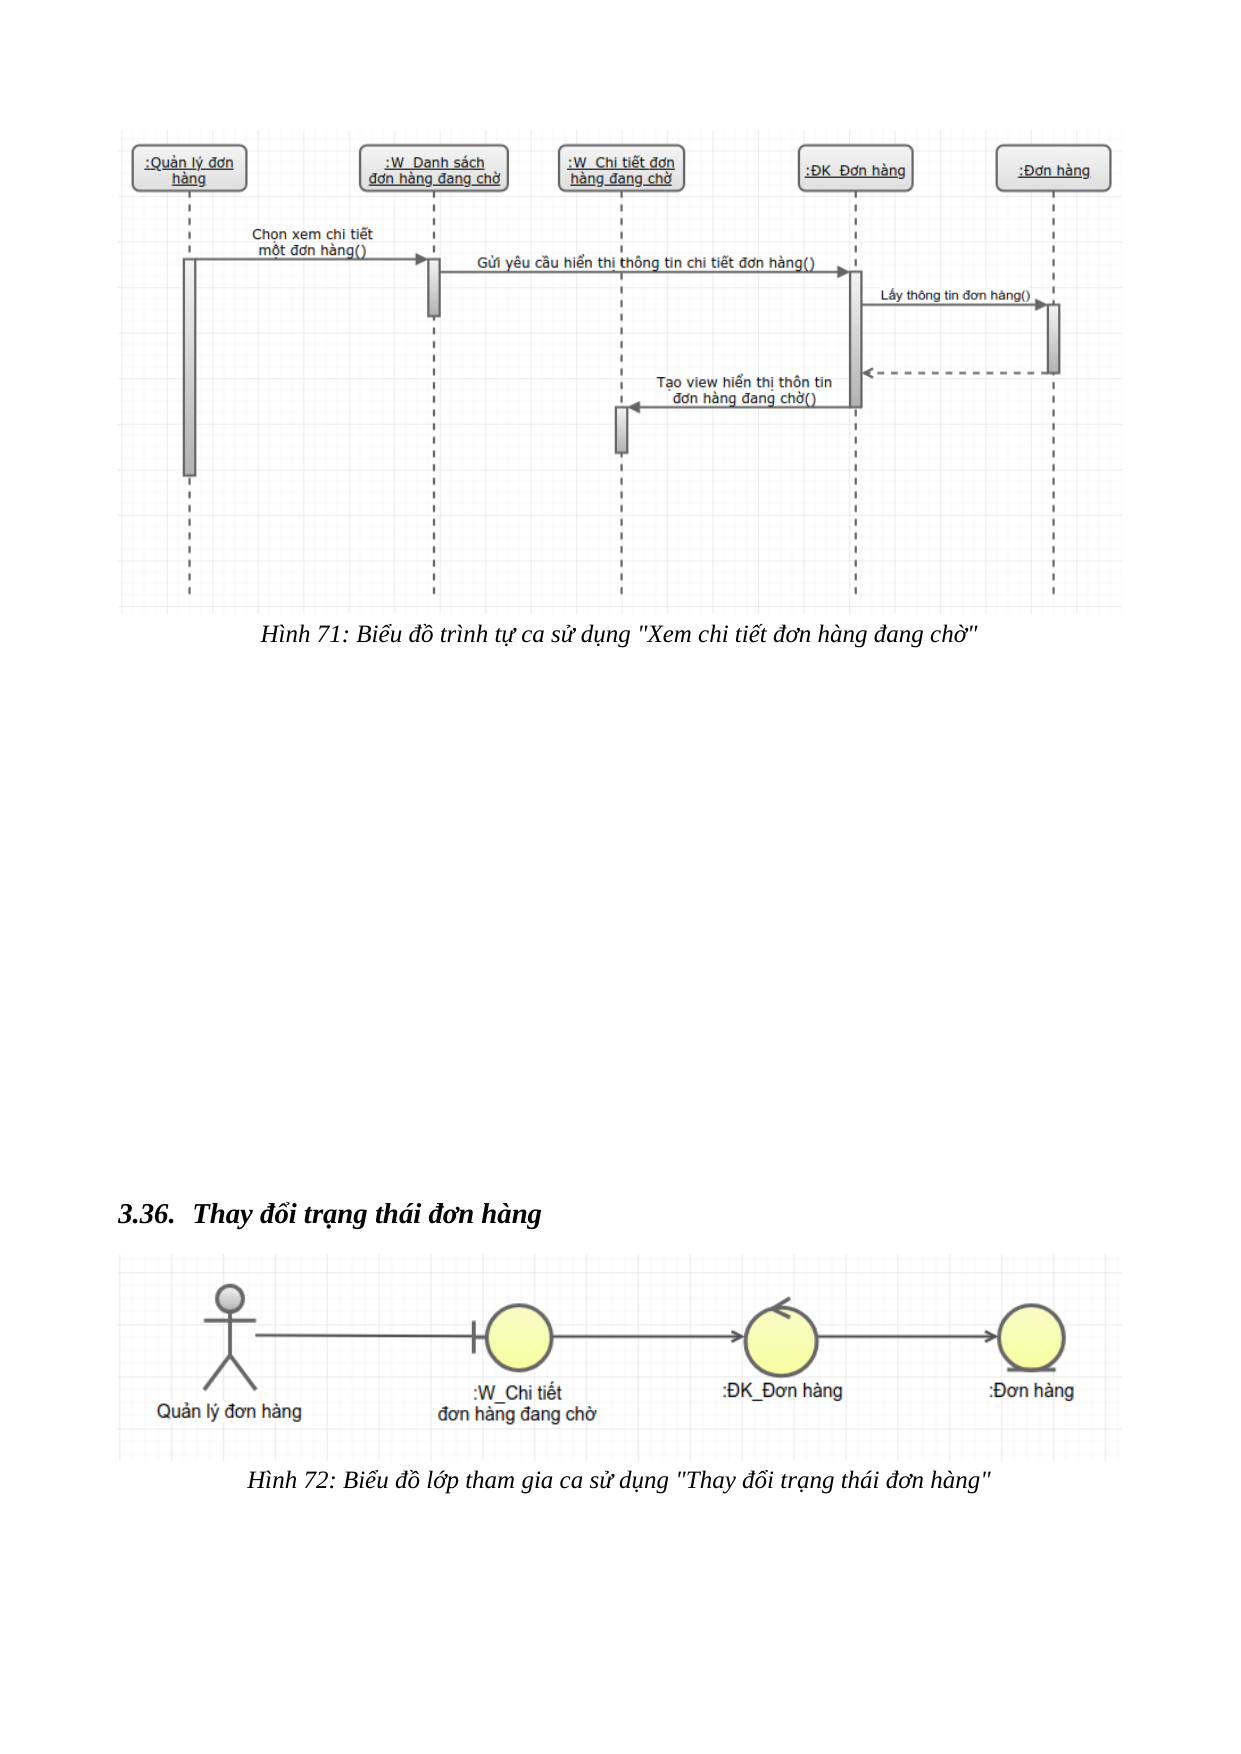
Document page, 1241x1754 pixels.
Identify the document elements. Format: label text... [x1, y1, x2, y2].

text Hình 71: Biểu đồ trình tự ca sử dụng "Xem chi tiết đơn hàng đang chờ" [118, 614, 1122, 647]
picture [118, 130, 1123, 614]
subtitle Thay đổi trạng thái đơn hàng [118, 1196, 1122, 1229]
text Hình 72: Biểu đồ lớp tham gia ca sử dụng "Thay đổi trạng thái đơn hàng" [118, 1461, 1122, 1494]
picture [118, 1254, 1123, 1461]
